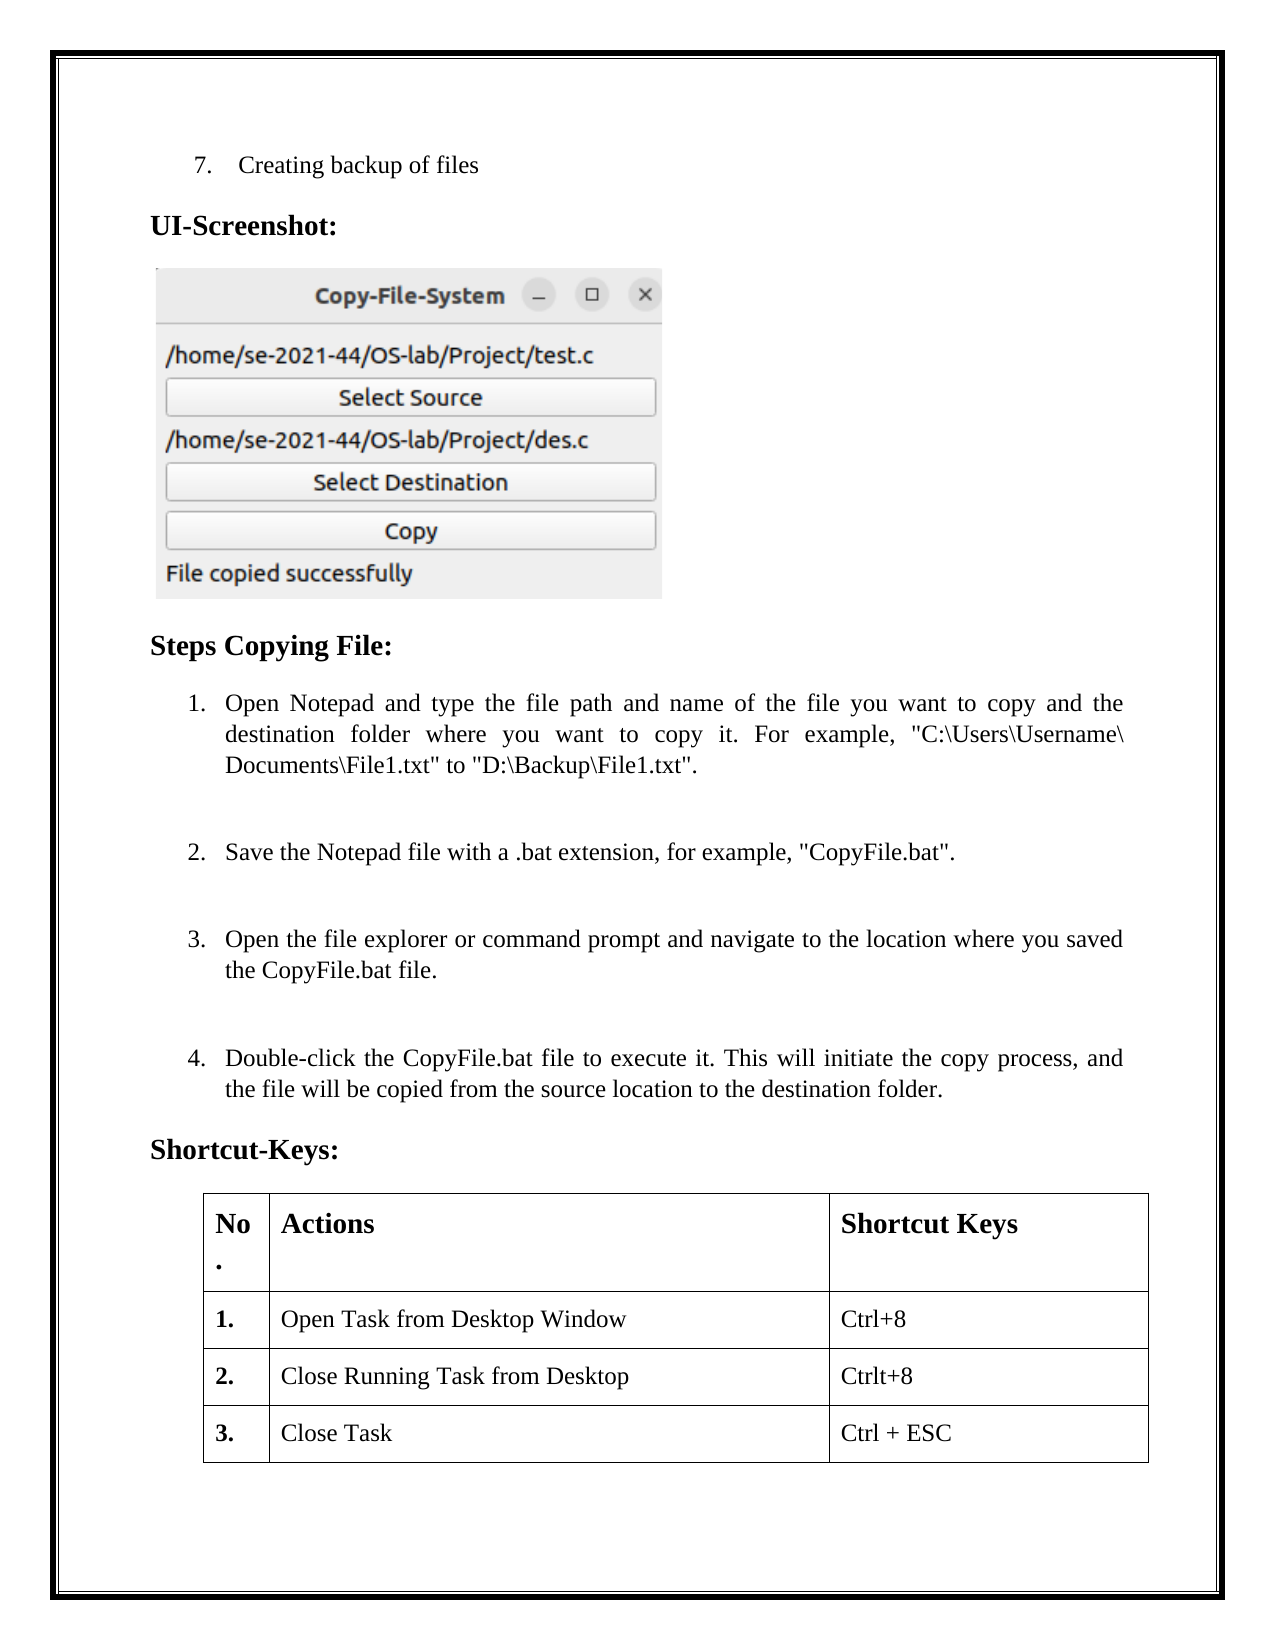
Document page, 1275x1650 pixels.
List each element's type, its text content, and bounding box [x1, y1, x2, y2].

list Creating backup of files [194, 150, 1125, 179]
picture [155, 268, 663, 599]
subtitle Shortcut-Keys: [150, 1132, 1125, 1165]
table_cell 3. [204, 1406, 269, 1462]
table_cell Close Running Task from Desktop [270, 1349, 829, 1405]
list Double-click the CopyFile.bat file to execute it. This will initiate the copy process, and the file will be copied from the source location to the destination folder. [187, 1043, 1125, 1102]
list Open Notepad and type the file path and name of the file you want to copy and the destination folder where you want to copy it. For example, "C:\Users\Username\Documents\File1.txt" to "D:\Backup\File1.txt". [187, 688, 1125, 779]
subtitle UI-Screenshot: [150, 208, 1125, 242]
table_cell 1. [204, 1292, 269, 1348]
list Save the Notepad file with a .bat extension, for example, "CopyFile.bat". [187, 837, 1125, 866]
table_header Actions [270, 1194, 829, 1291]
table_cell Open Task from Desktop Window [270, 1292, 829, 1348]
table_cell Close Task [270, 1406, 829, 1462]
table_cell 2. [204, 1349, 269, 1405]
subtitle Steps Copying File: [150, 628, 1125, 661]
table_cell Ctrl + ESC [830, 1406, 1148, 1462]
table_cell Ctrl+8 [830, 1292, 1148, 1348]
list Open the file explorer or command prompt and navigate to the location where you saved the CopyFile.bat file. [187, 924, 1125, 984]
table_header No. [204, 1194, 269, 1291]
table_header Shortcut Keys [830, 1194, 1148, 1291]
table_cell Ctrlt+8 [830, 1349, 1148, 1405]
